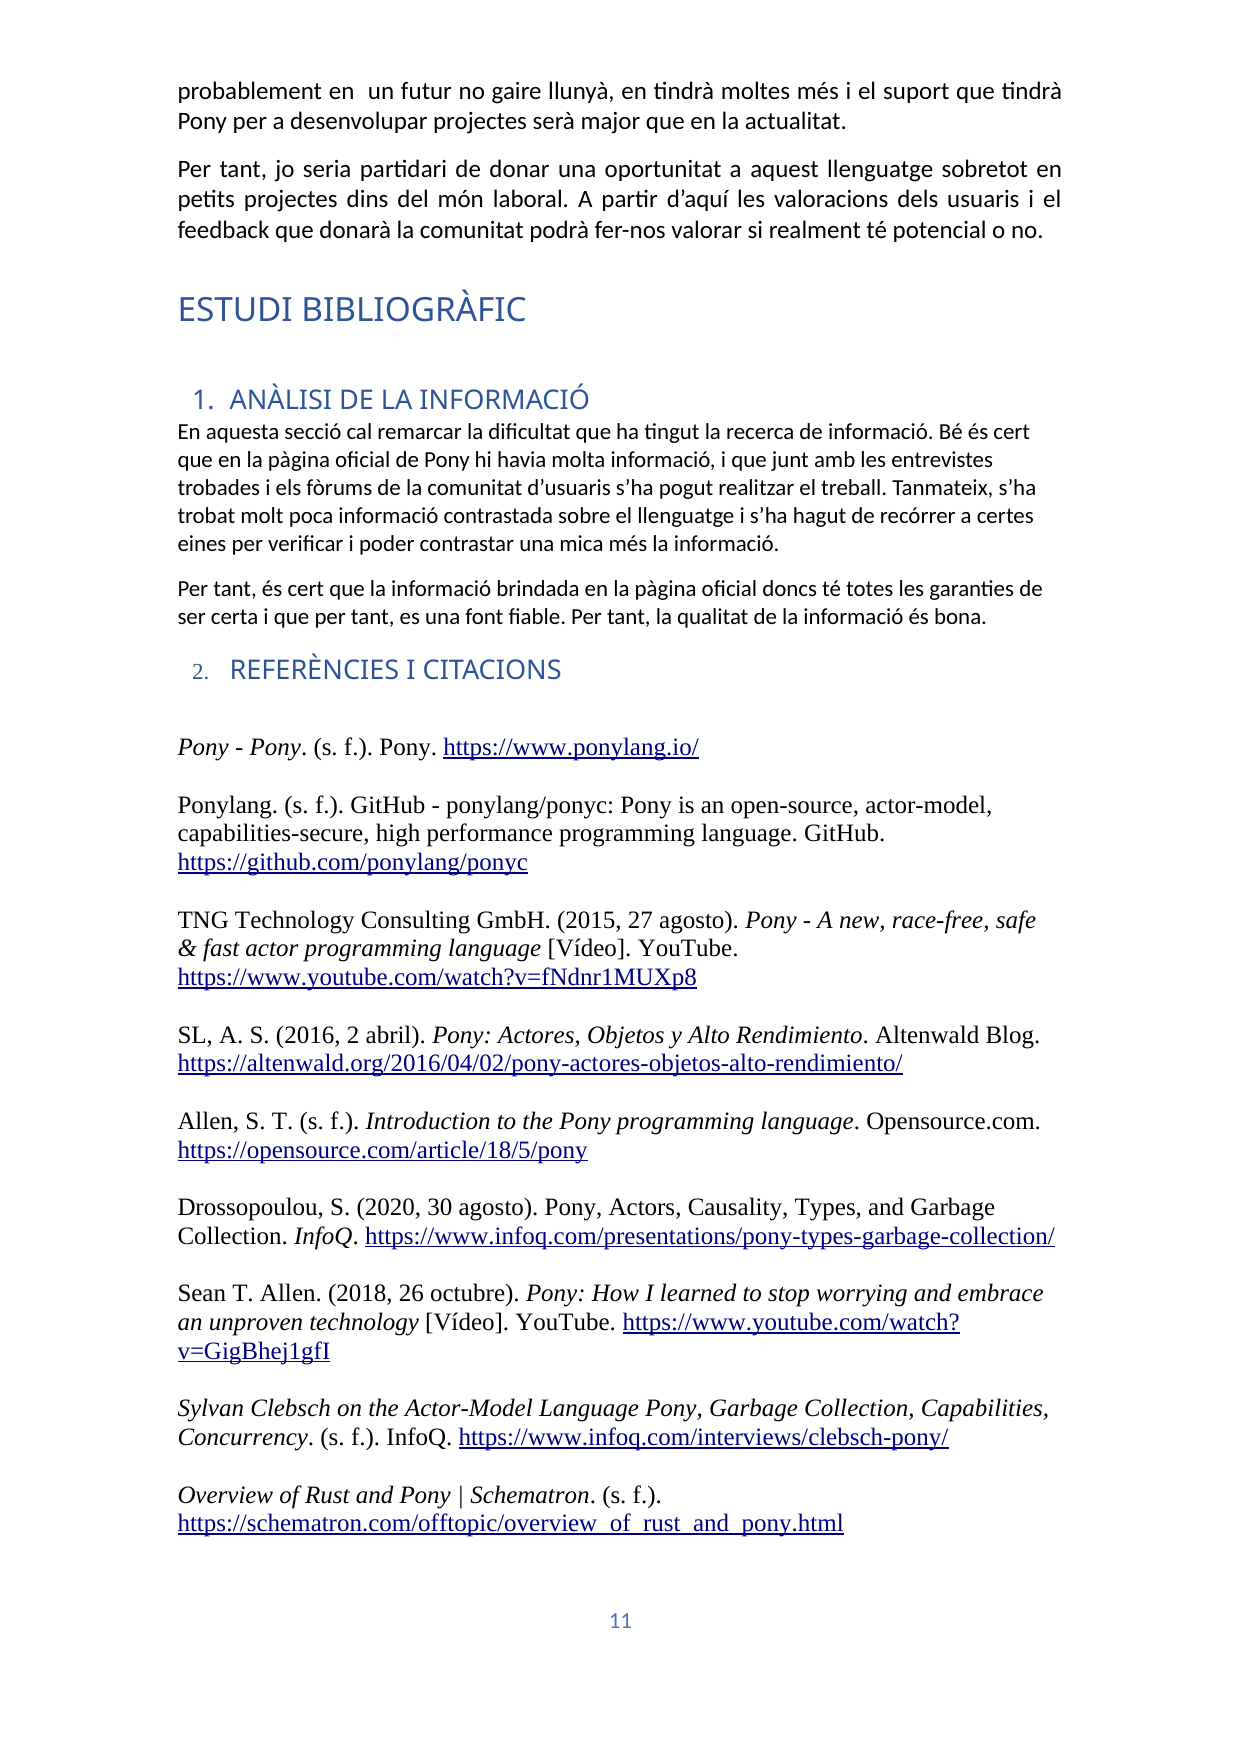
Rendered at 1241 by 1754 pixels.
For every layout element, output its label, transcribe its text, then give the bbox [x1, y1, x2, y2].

text Per tant, jo seria partidari de donar una oportunitat a aquest llenguatge sobretot en petits projectes dins del món laboral. A partir d’aquí les valoracions dels usuaris i el feedback que donarà la comunitat podrà fer-nos valorar si realment té potencial o no. [177, 153, 1063, 244]
list REFERÈNCIES I CITACIONS [192, 651, 1063, 688]
text Allen, S. T. (s. f.). Introduction to the Pony programming language. Opensource.com. https://opensource.com/article/18/5/pony [177, 1106, 1063, 1163]
text Pony - Pony. (s. f.). Pony. https://www.ponylang.io/ [177, 732, 1063, 761]
text TNG Technology Consulting GmbH. (2015, 27 agosto). Pony - A new, race-free, safe & fast actor programming language [Vídeo]. YouTube. [177, 905, 1063, 962]
text En aquesta secció cal remarcar la dificultat que ha tingut la recerca de informació. Bé és cert que en la pàgina oficial de Pony hi havia molta informació, i que junt amb les entrevistes trobades i els fòrums de la comunitat d’usuaris s’ha pogut realitzar el treball. Tanmateix, s’ha trobat molt poca informació contrastada sobre el llenguatge i s’ha hagut de recórrer a certes eines per verificar i poder contrastar una mica més la informació. [177, 417, 1063, 557]
text SL, A. S. (2016, 2 abril). Pony: Actores, Objetos y Alto Rendimiento. Altenwald Blog. https://altenwald.org/2016/04/02/pony-actores-objetos-alto-rendimiento/ [177, 1020, 1063, 1077]
subtitle ESTUDI BIBLIOGRÀFIC [177, 286, 1063, 331]
text Drossopoulou, S. (2020, 30 agosto). Pony, Actors, Causality, Types, and Garbage Collection. InfoQ. https://www.infoq.com/presentations/pony-types-garbage-collection/ [177, 1192, 1063, 1250]
text probablement en un futur no gaire llunyà, en tindrà moltes més i el suport que tindrà Pony per a desenvolupar projectes serà major que en la actualitat. [177, 75, 1063, 136]
text Overview of Rust and Pony | Schematron. (s. f.). https://schematron.com/offtopic/overview_of_rust_and_pony.html [177, 1480, 1063, 1537]
list ANÀLISI DE LA INFORMACIÓ [192, 380, 1063, 417]
text Sylvan Clebsch on the Actor-Model Language Pony, Garbage Collection, Capabilities, Concurrency. (s. f.). InfoQ. https://www.infoq.com/interviews/clebsch-pony/ [177, 1393, 1063, 1451]
text https://www.youtube.com/watch?v=fNdnr1MUXp8 [177, 962, 1063, 991]
text Per tant, és cert que la informació brindada en la pàgina oficial doncs té totes les garanties de ser certa i que per tant, es una font fiable. Per tant, la qualitat de la informació és bona. [177, 574, 1063, 630]
text Ponylang. (s. f.). GitHub - ponylang/ponyc: Pony is an open-source, actor-model, capabilities-secure, high performance programming language. GitHub. https://github.com/ponylang/ponyc [177, 790, 1063, 876]
text Sean T. Allen. (2018, 26 octubre). Pony: How I learned to stop worrying and embrace an unproven technology [Vídeo]. YouTube. https://www.youtube.com/watch?v=GigBhej1gfI [177, 1278, 1063, 1365]
